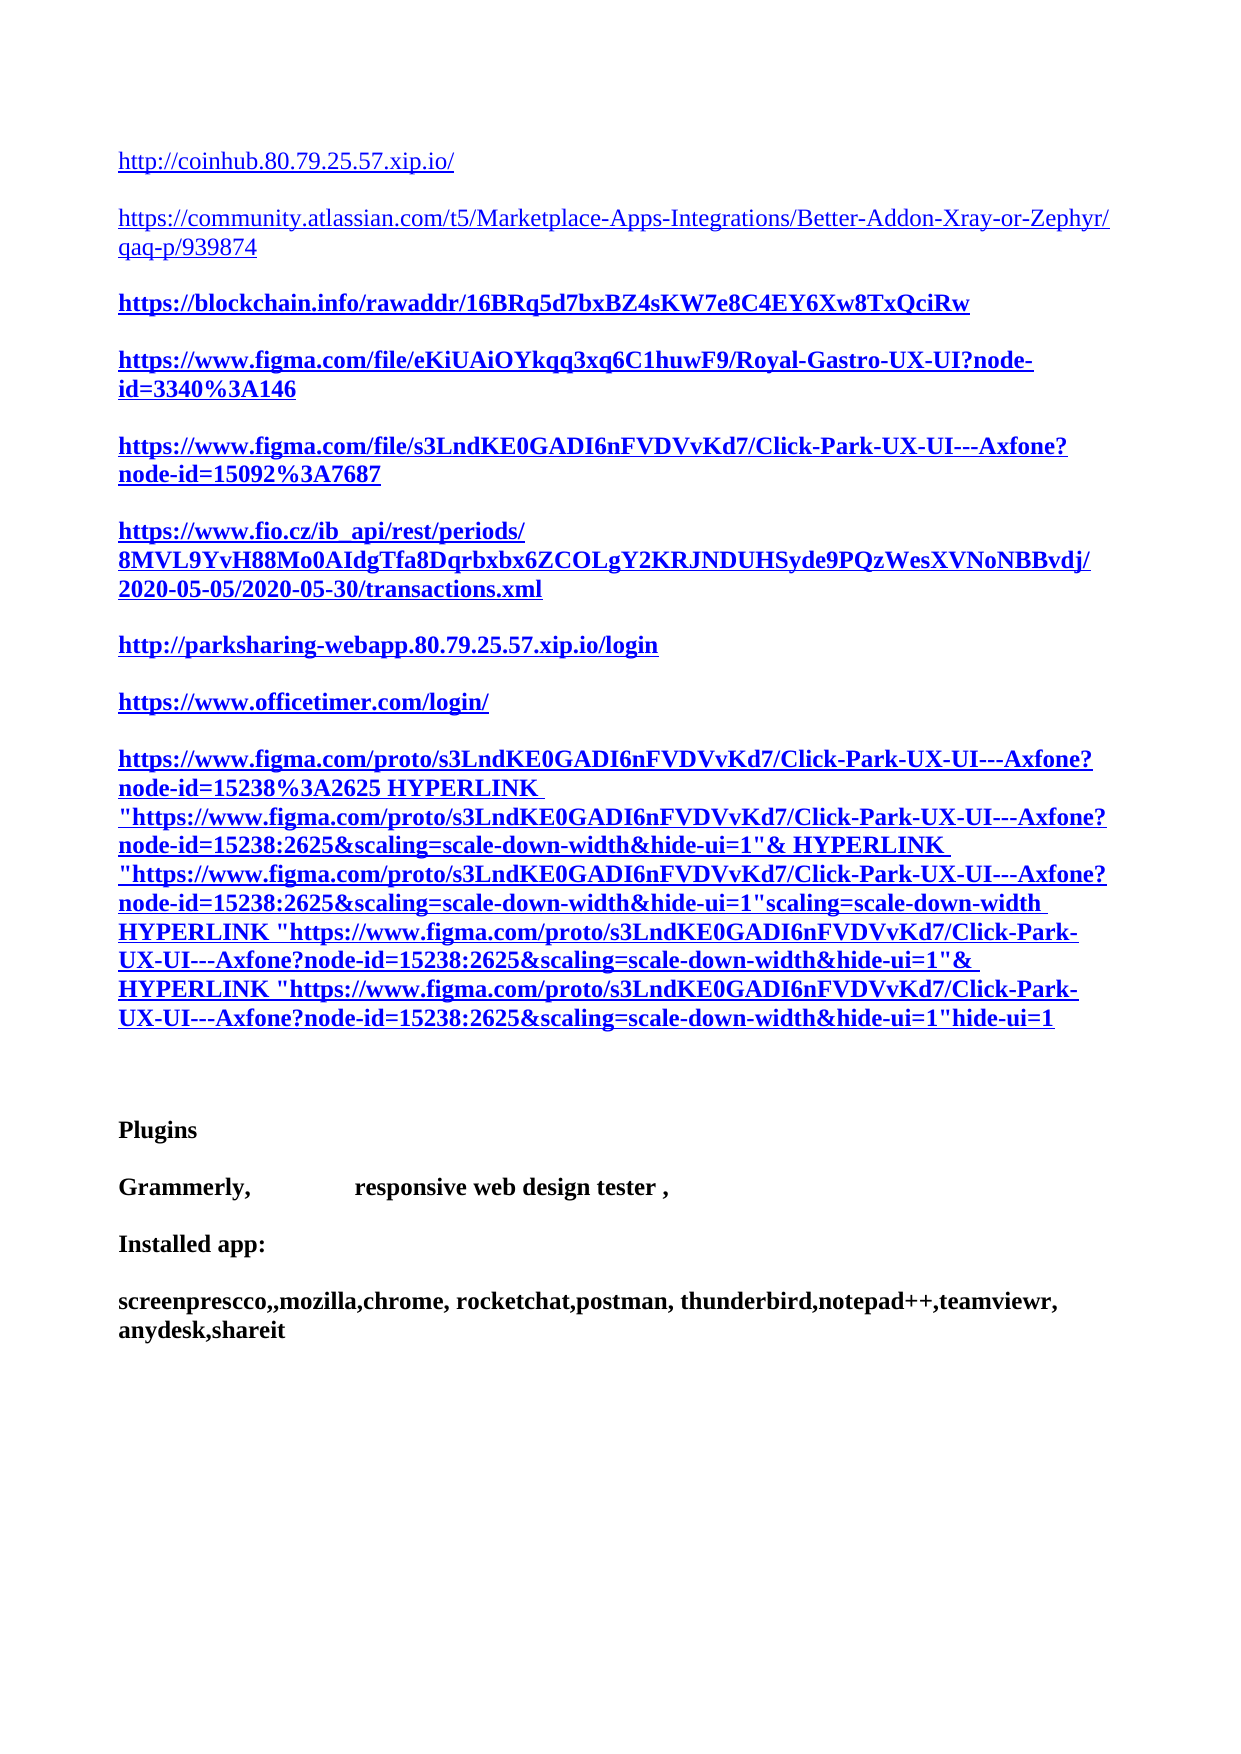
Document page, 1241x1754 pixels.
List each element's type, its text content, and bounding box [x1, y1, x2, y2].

text Installed app: [118, 1229, 1122, 1258]
text https://blockchain.info/rawaddr/16BRq5d7bxBZ4sKW7e8C4EY6Xw8TxQciRw [118, 288, 1122, 317]
text https://www.figma.com/proto/s3LndKE0GADI6nFVDVvKd7/Click-Park-UX-UI---Axfone?node-id=15238%3A2625 HYPERLINK "https://www.figma.com/proto/s3LndKE0GADI6nFVDVvKd7/Click-Park-UX-UI---Axfone?node-id=15238:2625&scaling=scale-down-width&hide-ui=1"& HYPERLINK "https://www.figma.com/proto/s3LndKE0GADI6nFVDVvKd7/Click-Park-UX-UI---Axfone?node-id=15238:2625&scaling=scale-down-width&hide-ui=1"scaling=scale-down-width HYPERLINK "https://www.figma.com/proto/s3LndKE0GADI6nFVDVvKd7/Click-Park-UX-UI---Axfone?node-id=15238:2625&scaling=scale-down-width&hide-ui=1"& HYPERLINK "https://www.figma.com/proto/s3LndKE0GADI6nFVDVvKd7/Click-Park-UX-UI---Axfone?node-id=15238:2625&scaling=scale-down-width&hide-ui=1"hide-ui=1 [118, 744, 1122, 1032]
text https://www.figma.com/file/eKiUAiOYkqq3xq6C1huwF9/Royal-Gastro-UX-UI?node-id=3340%3A146 [118, 345, 1122, 403]
text http://coinhub.80.79.25.57.xip.io/ [118, 146, 1122, 175]
text screenprescco,,mozilla,chrome, rocketchat,postman, thunderbird,notepad++,teamviewr, anydesk,shareit [118, 1286, 1122, 1343]
text https://www.officetimer.com/login/ [118, 687, 1122, 716]
text http://parksharing-webapp.80.79.25.57.xip.io/login [118, 631, 1122, 659]
text Plugins [118, 1116, 1122, 1144]
text https://www.figma.com/file/s3LndKE0GADI6nFVDVvKd7/Click-Park-UX-UI---Axfone?node-id=15092%3A7687 [118, 431, 1122, 488]
text https://community.atlassian.com/t5/Marketplace-Apps-Integrations/Better-Addon-Xray-or-Zephyr/qaq-p/939874 [118, 203, 1122, 260]
text https://www.fio.cz/ib_api/rest/periods/8MVL9YvH88Mo0AIdgTfa8Dqrbxbx6ZCOLgY2KRJNDUHSyde9PQzWesXVNoNBBvdj/2020-05-05/2020-05-30/transactions.xml [118, 516, 1122, 602]
text Grammerly, responsive web design tester , [118, 1172, 1122, 1201]
